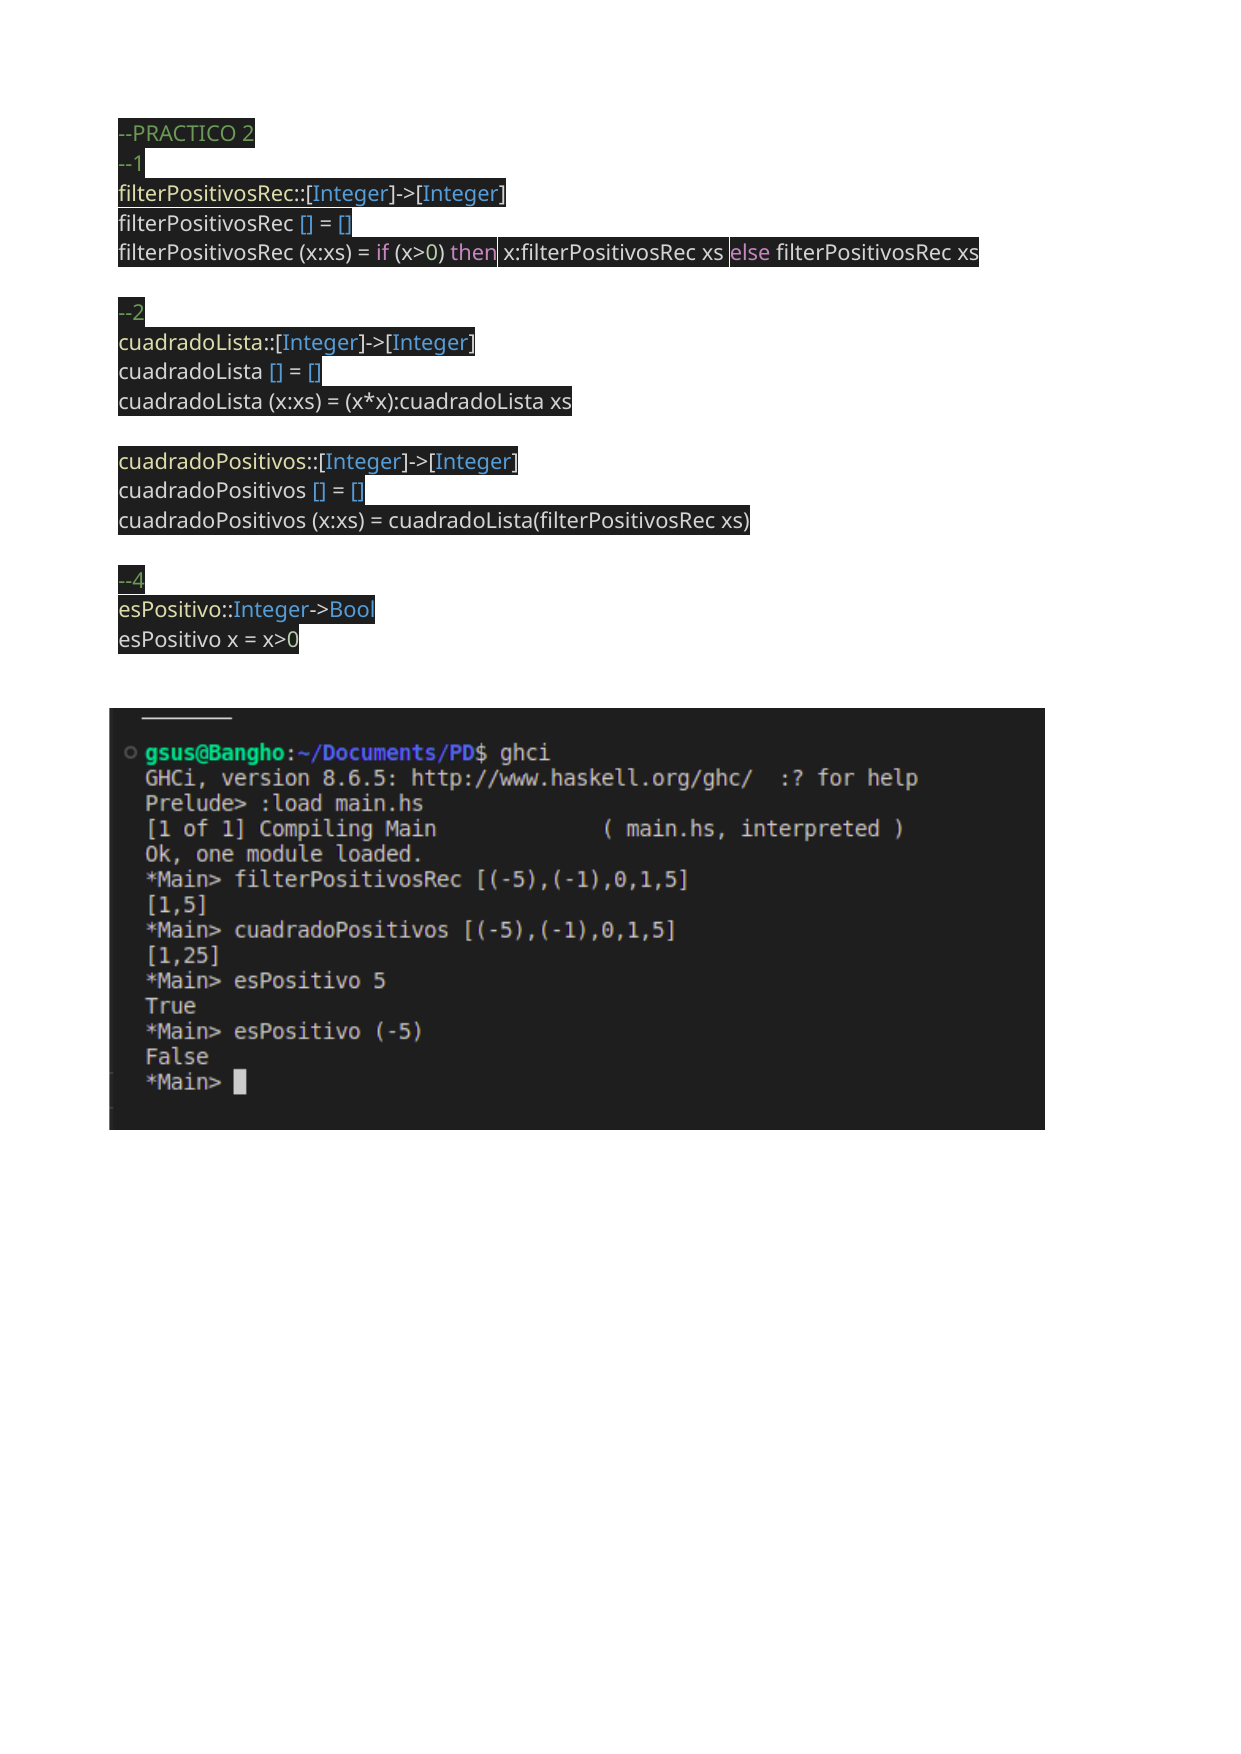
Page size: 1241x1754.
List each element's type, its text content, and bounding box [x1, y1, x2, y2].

text filterPositivosRec::[Integer]->[Integer] [118, 178, 1122, 207]
text --1 [118, 148, 1122, 178]
text cuadradoPositivos::[Integer]->[Integer] [118, 446, 1122, 475]
text cuadradoPositivos [] = [] [118, 475, 1122, 505]
text --PRACTICO 2 [118, 118, 1122, 148]
text filterPositivosRec [] = [] [118, 207, 1122, 237]
text --4 [118, 565, 1122, 594]
picture [109, 708, 1045, 1130]
text cuadradoLista (x:xs) = (x*x):cuadradoLista xs [118, 386, 1122, 416]
text esPositivo x = x>0 [118, 624, 1122, 654]
text --2 [118, 297, 1122, 327]
text cuadradoPositivos (x:xs) = cuadradoLista(filterPositivosRec xs) [118, 505, 1122, 535]
text cuadradoLista::[Integer]->[Integer] [118, 327, 1122, 356]
text filterPositivosRec (x:xs) = if (x>0) then x:filterPositivosRec xs else filterPositivosRec xs [118, 237, 1122, 267]
text esPositivo::Integer->Bool [118, 594, 1122, 624]
text cuadradoLista [] = [] [118, 356, 1122, 386]
